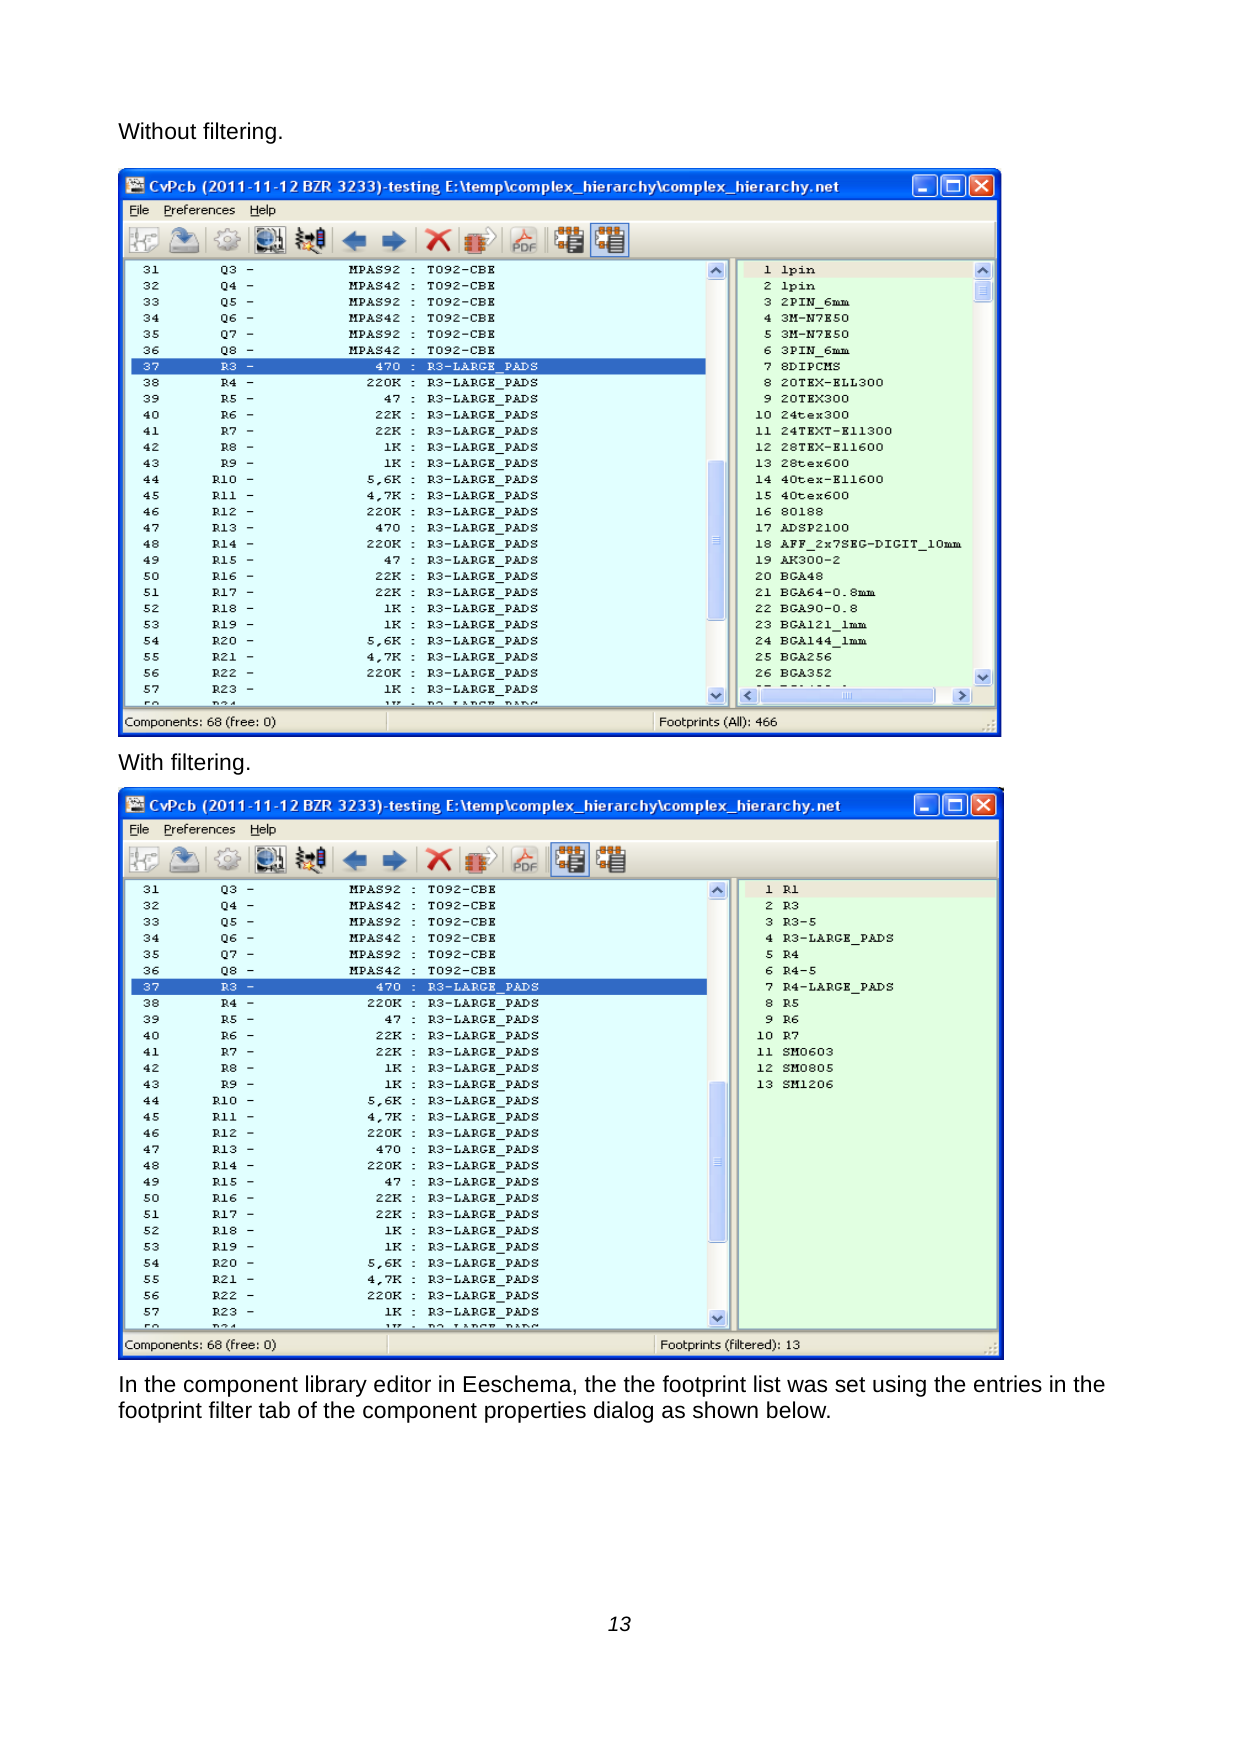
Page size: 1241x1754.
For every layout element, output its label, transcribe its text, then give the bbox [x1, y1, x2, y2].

text Without filtering. [118, 118, 1122, 144]
picture [118, 787, 1004, 1360]
text In the component library editor in Eeschema, the the footprint list was set using the entries in the footprint filter tab of the component properties dialog as shown below. [118, 1372, 1122, 1424]
text With filtering. [118, 749, 1122, 775]
picture [118, 168, 1002, 737]
